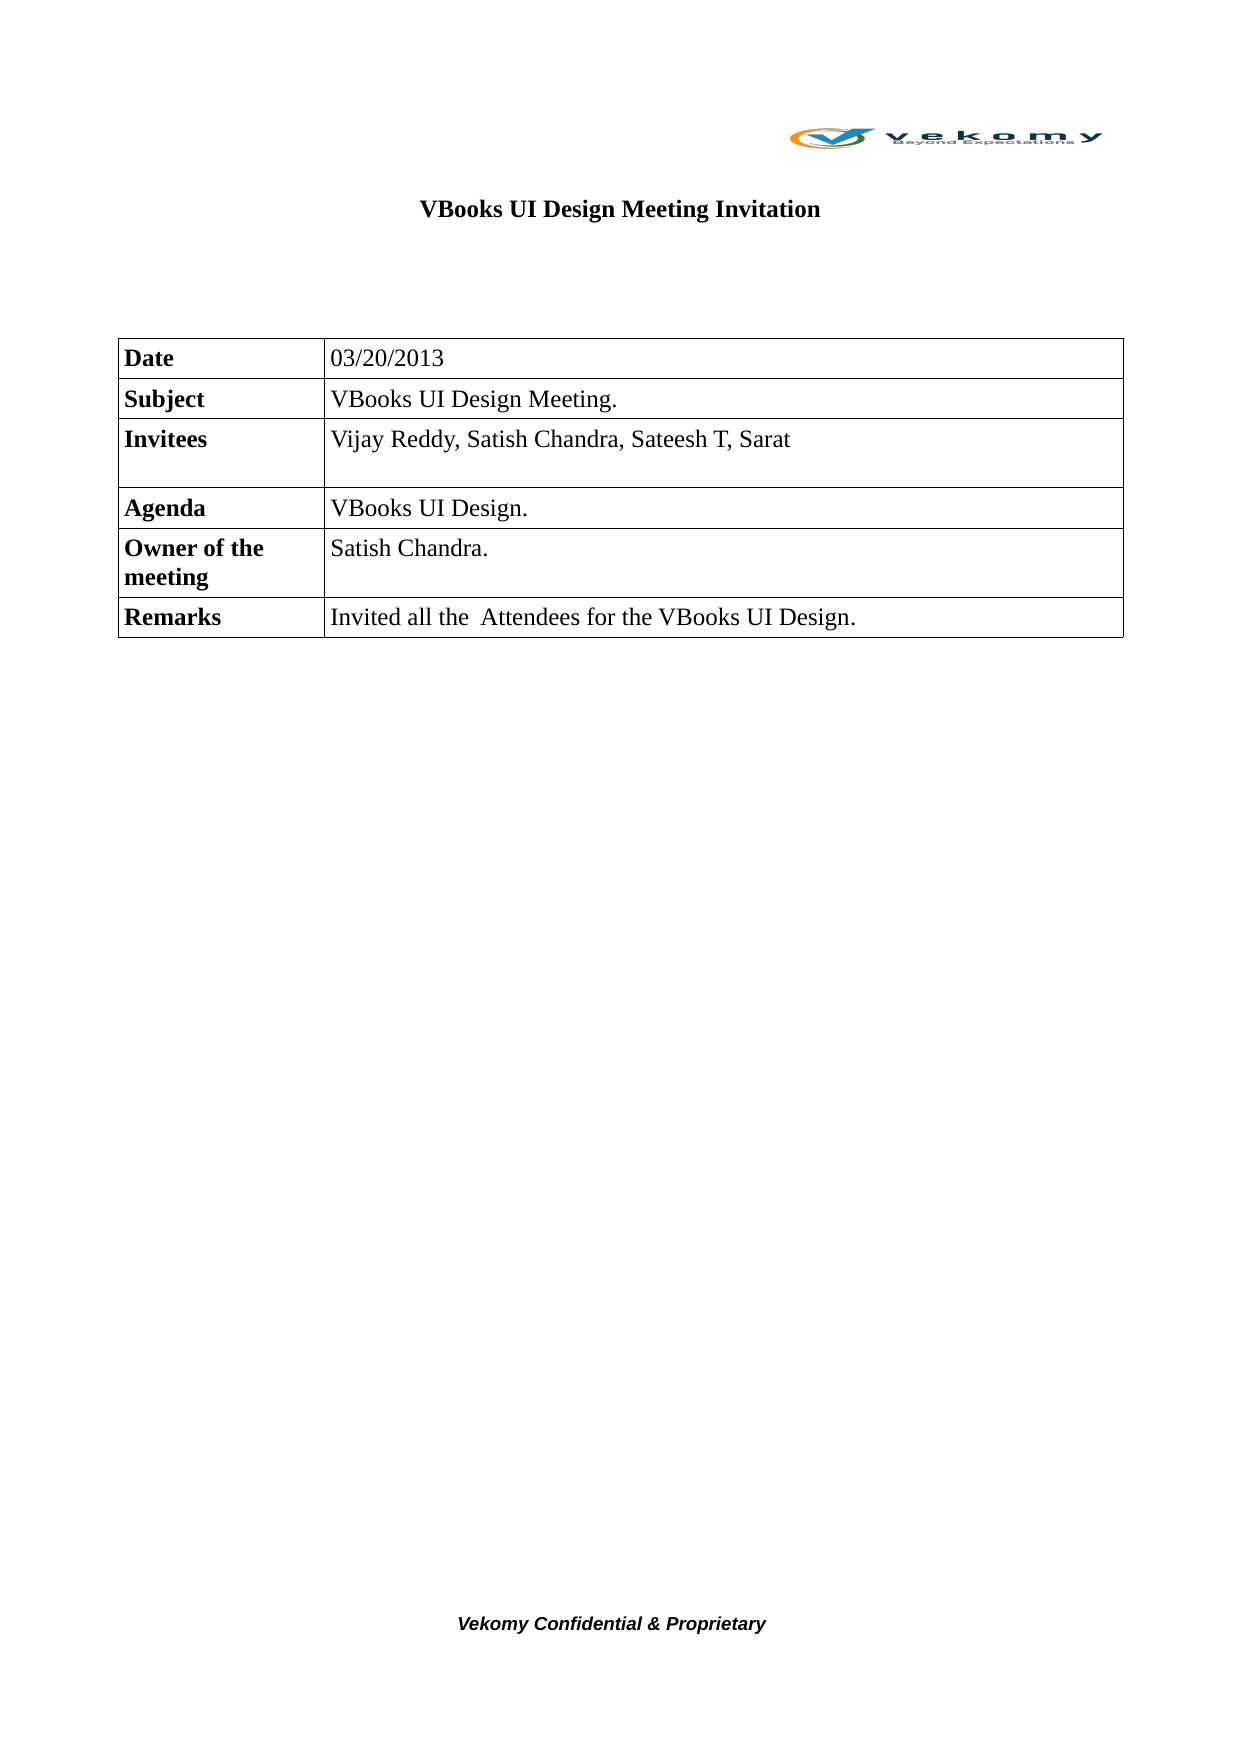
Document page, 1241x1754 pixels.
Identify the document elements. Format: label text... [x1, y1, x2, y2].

table_cell VBooks UI Design Meeting. [325, 379, 1123, 418]
table_header 03/20/2013 [325, 339, 1123, 378]
table_cell Owner of the meeting [119, 529, 324, 597]
table_cell Invited all the Attendees for the VBooks UI Design. [325, 598, 1123, 637]
table_cell Agenda [119, 488, 324, 528]
text VBooks UI Design Meeting Invitation [118, 194, 1122, 223]
table_cell Satish Chandra. [325, 529, 1123, 597]
table_header Date [119, 339, 324, 378]
table_cell VBooks UI Design. [325, 488, 1123, 528]
table_cell Subject [119, 379, 324, 418]
picture [786, 127, 1106, 150]
table_cell Remarks [119, 598, 324, 637]
table_cell Invitees [119, 419, 324, 487]
table_cell Vijay Reddy, Satish Chandra, Sateesh T, Sarat [325, 419, 1123, 487]
